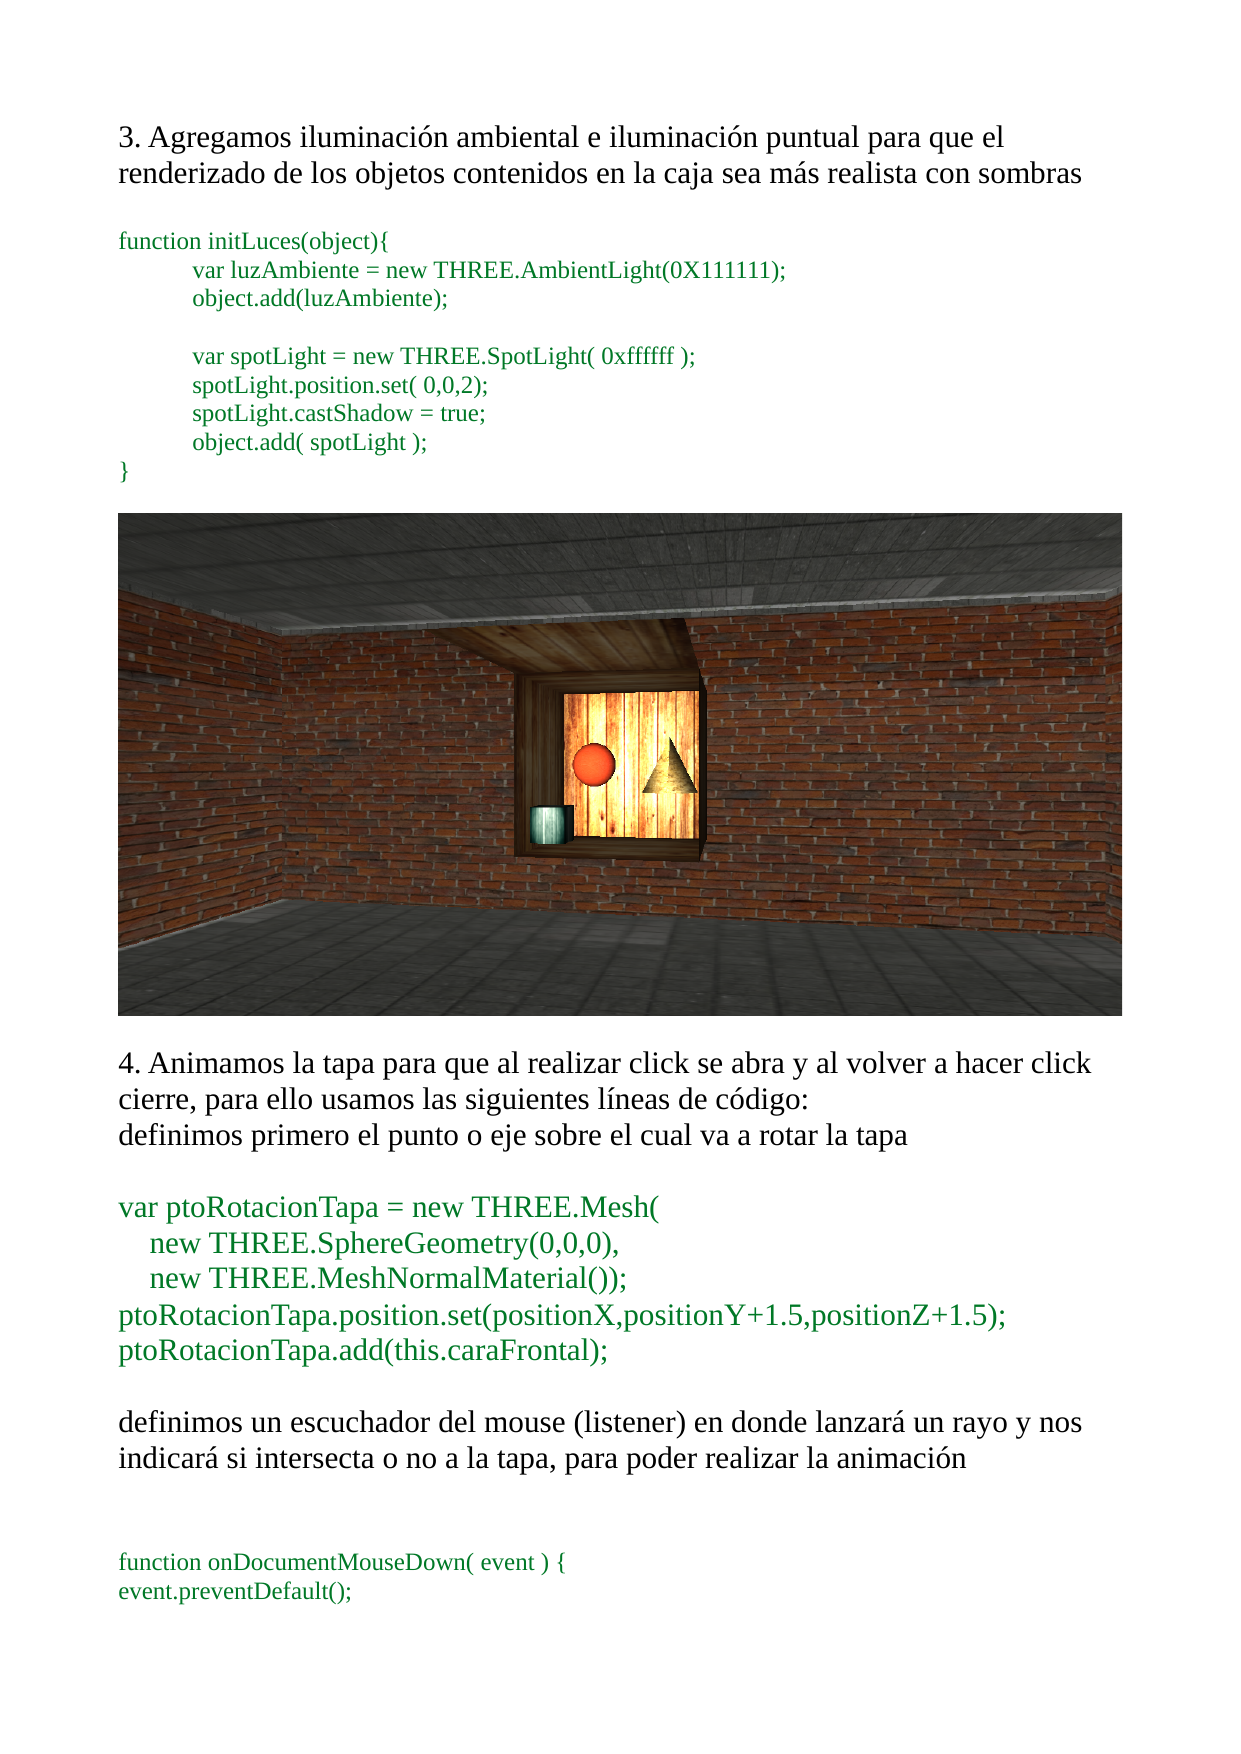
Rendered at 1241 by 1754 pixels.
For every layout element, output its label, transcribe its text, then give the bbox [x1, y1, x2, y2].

text } [118, 456, 1122, 485]
text definimos primero el punto o eje sobre el cual va a rotar la tapa [118, 1116, 1122, 1152]
text 3. Agregamos iluminación ambiental e iluminación puntual para que el renderizado de los objetos contenidos en la caja sea más realista con sombras [118, 118, 1122, 190]
text ptoRotacionTapa.position.set(positionX,positionY+1.5,positionZ+1.5); [118, 1296, 1122, 1332]
text definimos un escuchador del mouse (listener) en donde lanzará un rayo y nos indicará si intersecta o no a la tapa, para poder realizar la animación [118, 1403, 1122, 1475]
picture [118, 513, 1123, 1016]
text object.add( spotLight ); [118, 427, 1122, 456]
text event.preventDefault(); [118, 1576, 1122, 1605]
text object.add(luzAmbiente); [118, 283, 1122, 312]
text var ptoRotacionTapa = new THREE.Mesh( [118, 1188, 1122, 1224]
text function initLuces(object){ [118, 226, 1122, 255]
text new THREE.SphereGeometry(0,0,0), [118, 1224, 1122, 1260]
text function onDocumentMouseDown( event ) { [118, 1547, 1122, 1576]
text var spotLight = new THREE.SpotLight( 0xffffff ); [118, 341, 1122, 370]
text spotLight.castShadow = true; [118, 398, 1122, 427]
text spotLight.position.set( 0,0,2); [118, 370, 1122, 398]
text new THREE.MeshNormalMaterial()); [118, 1260, 1122, 1296]
text ptoRotacionTapa.add(this.caraFrontal); [118, 1332, 1122, 1368]
text 4. Animamos la tapa para que al realizar click se abra y al volver a hacer click cierre, para ello usamos las siguientes líneas de código: [118, 1044, 1122, 1116]
text var luzAmbiente = new THREE.AmbientLight(0X111111); [118, 255, 1122, 283]
